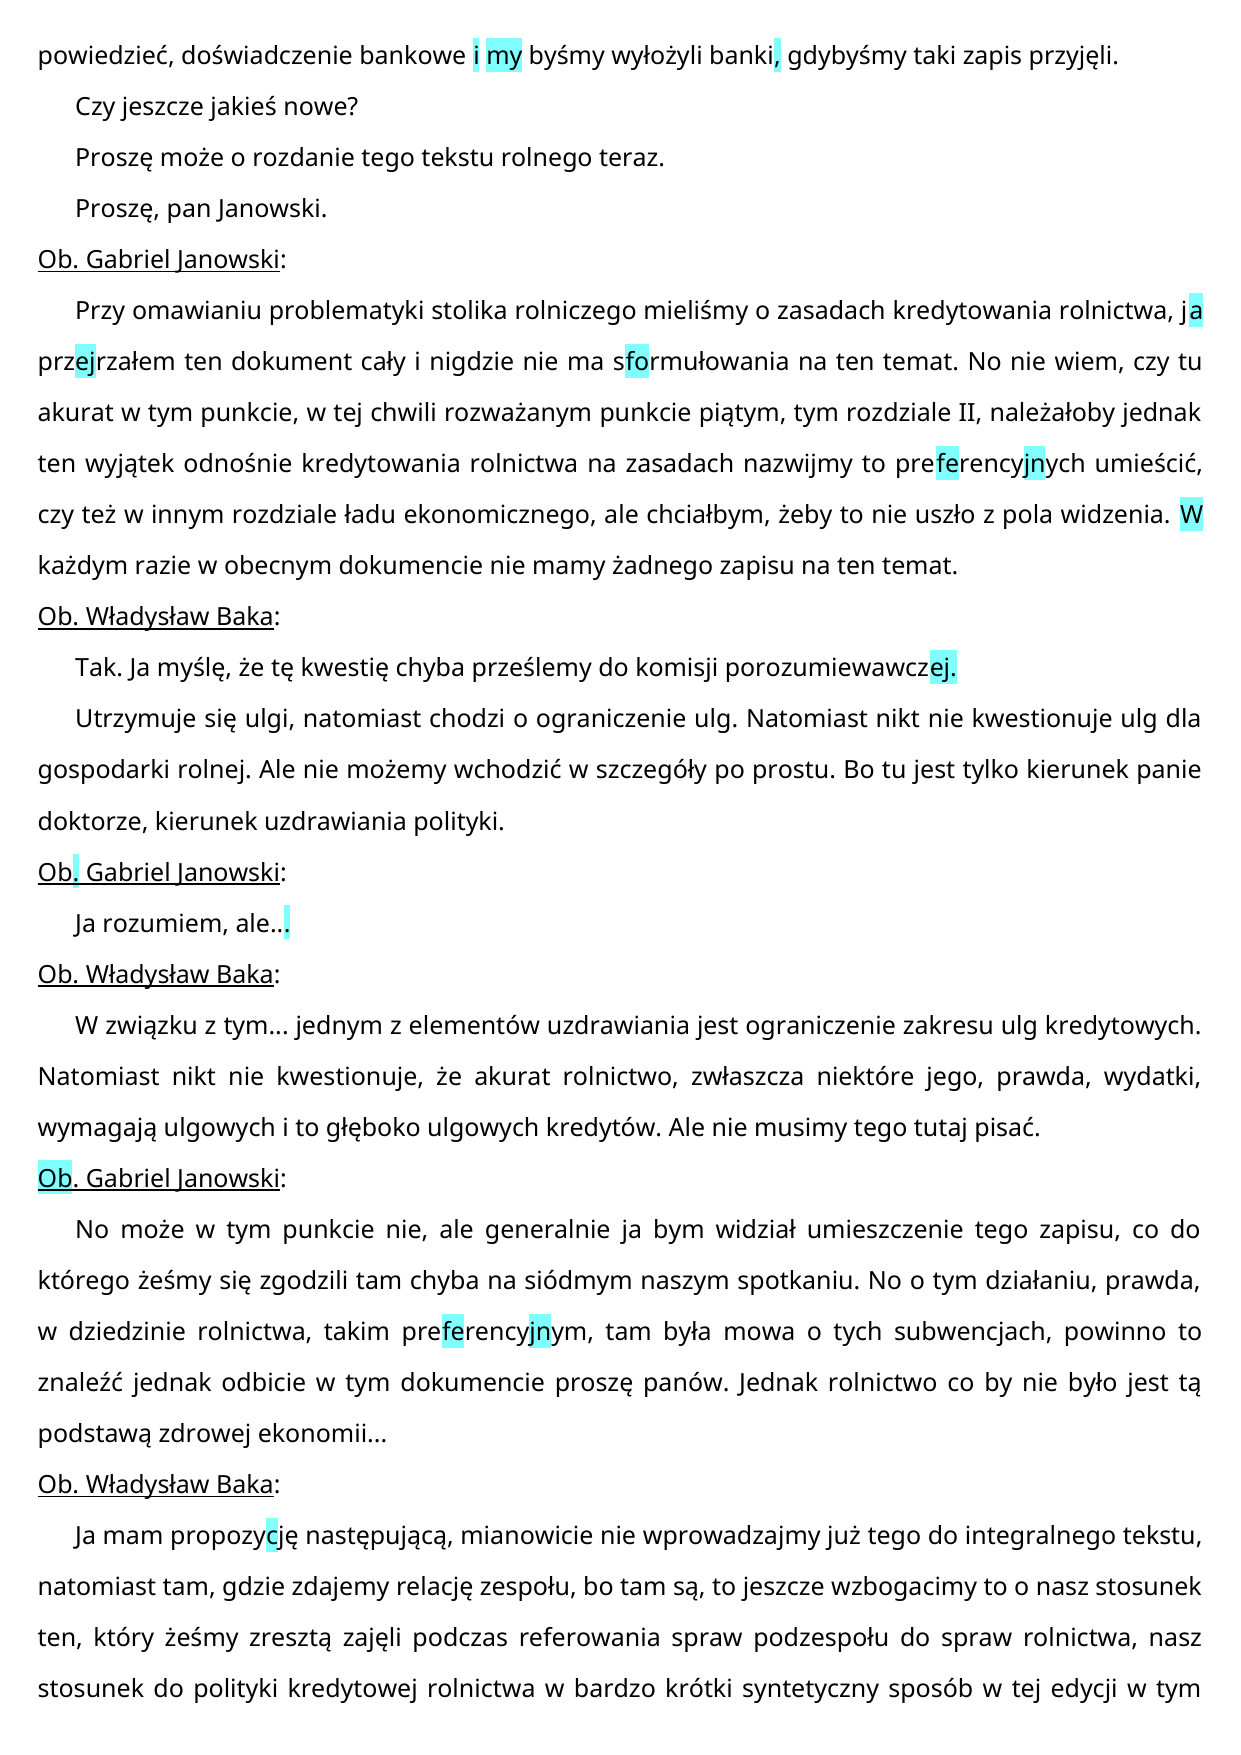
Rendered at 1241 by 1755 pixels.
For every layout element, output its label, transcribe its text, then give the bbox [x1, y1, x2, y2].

text W związku z tym... jednym z elementów uzdrawiania jest ograniczenie zakresu ulg kredytowych. Natomiast nikt nie kwestionuje, że akurat rolnictwo, zwłaszcza niektóre jego, prawda, wydatki, wymagają ulgowych i to głęboko ulgowych kredytów. Ale nie musimy tego tutaj pisać. [37, 1007, 1203, 1143]
text No może w tym punkcie nie, ale generalnie ja bym widział umieszczenie tego zapisu, co do którego żeśmy się zgodzili tam chyba na siódmym naszym spotkaniu. No o tym działaniu, prawda, w dziedzinie rolnictwa, takim preferencyjnym, tam była mowa o tych subwencjach, powinno to znaleźć jednak odbicie w tym dokumencie proszę panów. Jednak rolnictwo co by nie było jest tą podstawą zdrowej ekonomii... [37, 1211, 1203, 1450]
text Proszę, pan Janowski. [37, 191, 1203, 225]
text Ob. Gabriel Janowski: [37, 1160, 1203, 1194]
text Przy omawianiu problematyki stolika rolniczego mieliśmy o zasadach kredytowania rolnictwa, ja przejrzałem ten dokument cały i nigdzie nie ma sformułowania na ten temat. No nie wiem, czy tu akurat w tym punkcie, w tej chwili rozważanym punkcie piątym, tym rozdziale II, należałoby jednak ten wyjątek odnośnie kredytowania rolnictwa na zasadach nazwijmy to preferencyjnych umieścić, czy też w innym rozdziale ładu ekonomicznego, ale chciałbym, żeby to nie uszło z pola widzenia. W każdym razie w obecnym dokumencie nie mamy żadnego zapisu na ten temat. [37, 293, 1203, 582]
text Ob. Władysław Baka: [37, 1467, 1203, 1501]
text Ob. Gabriel Janowski: [37, 854, 1203, 888]
text Tak. Ja myślę, że tę kwestię chyba prześlemy do komisji porozumiewawczej. [37, 650, 1203, 684]
text Utrzymuje się ulgi, natomiast chodzi o ograniczenie ulg. Natomiast nikt nie kwestionuje ulg dla gospodarki rolnej. Ale nie możemy wchodzić w szczegóły po prostu. Bo tu jest tylko kierunek panie doktorze, kierunek uzdrawiania polityki. [37, 701, 1203, 837]
text Ob. Gabriel Janowski: [37, 242, 1203, 276]
text powiedzieć, doświadczenie bankowe i my byśmy wyłożyli banki, gdybyśmy taki zapis przyjęli. [37, 37, 1203, 72]
text Czy jeszcze jakieś nowe? [37, 88, 1203, 123]
text Proszę może o rozdanie tego tekstu rolnego teraz. [37, 139, 1203, 174]
text Ja mam propozycję następującą, mianowicie nie wprowadzajmy już tego do integralnego tekstu, natomiast tam, gdzie zdajemy relację zespołu, bo tam są, to jeszcze wzbogacimy to o nasz stosunek ten, który żeśmy zresztą zajęli podczas referowania spraw podzespołu do spraw rolnictwa, nasz stosunek do polityki kredytowej rolnictwa w bardzo krótki syntetyczny sposób w tej edycji w tym [37, 1518, 1203, 1705]
text Ja rozumiem, ale... [37, 905, 1203, 939]
text Ob. Władysław Baka: [37, 599, 1203, 633]
text Ob. Władysław Baka: [37, 956, 1203, 990]
